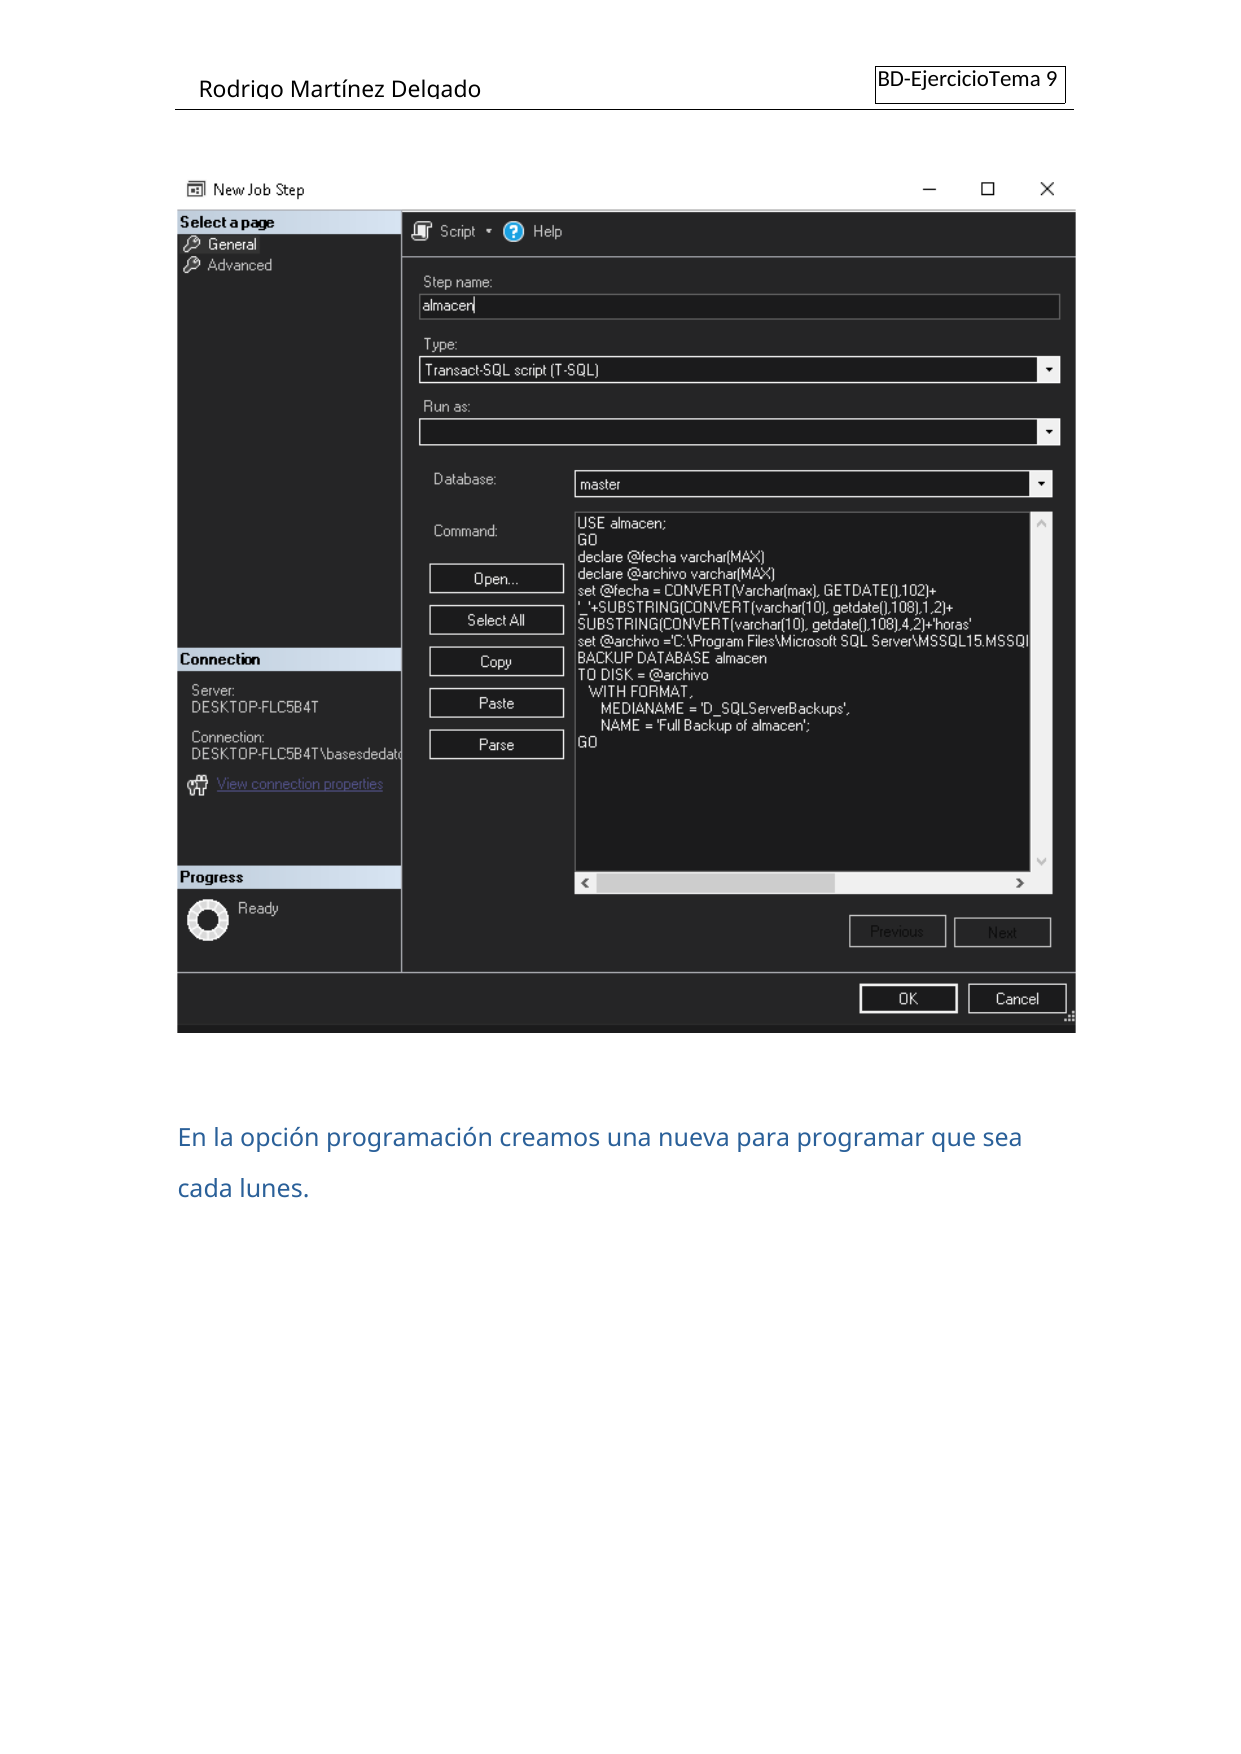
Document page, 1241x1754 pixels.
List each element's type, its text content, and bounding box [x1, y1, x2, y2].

picture [177, 172, 1076, 1033]
text En la opción programación creamos una nueva para programar que sea cada lunes. [177, 1119, 1076, 1205]
